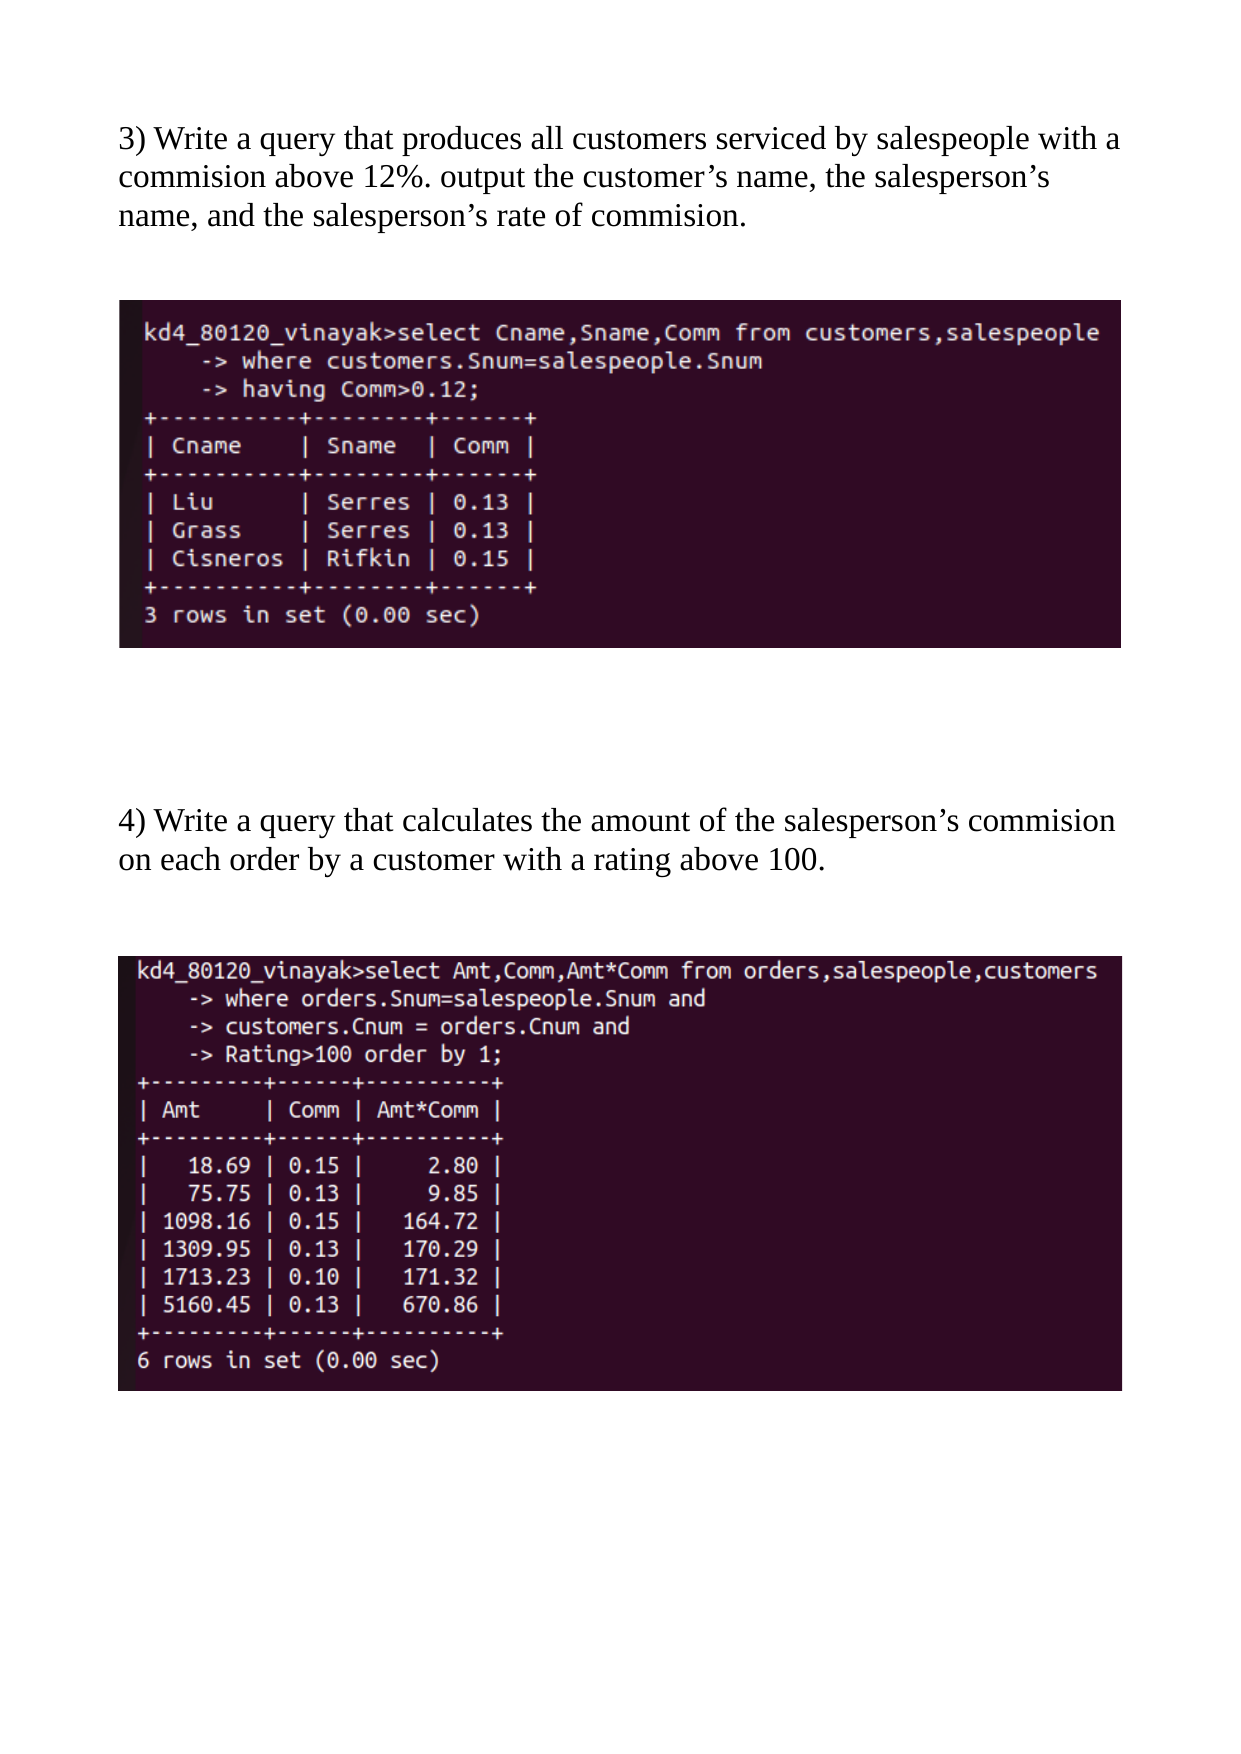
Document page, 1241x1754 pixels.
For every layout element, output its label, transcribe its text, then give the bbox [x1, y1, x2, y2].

picture [119, 300, 1121, 648]
picture [118, 956, 1123, 1391]
text 4) Write a query that calculates the amount of the salesperson’s commision on each order by a customer with a rating above 100. [118, 801, 1122, 877]
text 3) Write a query that produces all customers serviced by salespeople with a commision above 12%. output the customer’s name, the salesperson’s name, and the salesperson’s rate of commision. [118, 118, 1122, 233]
